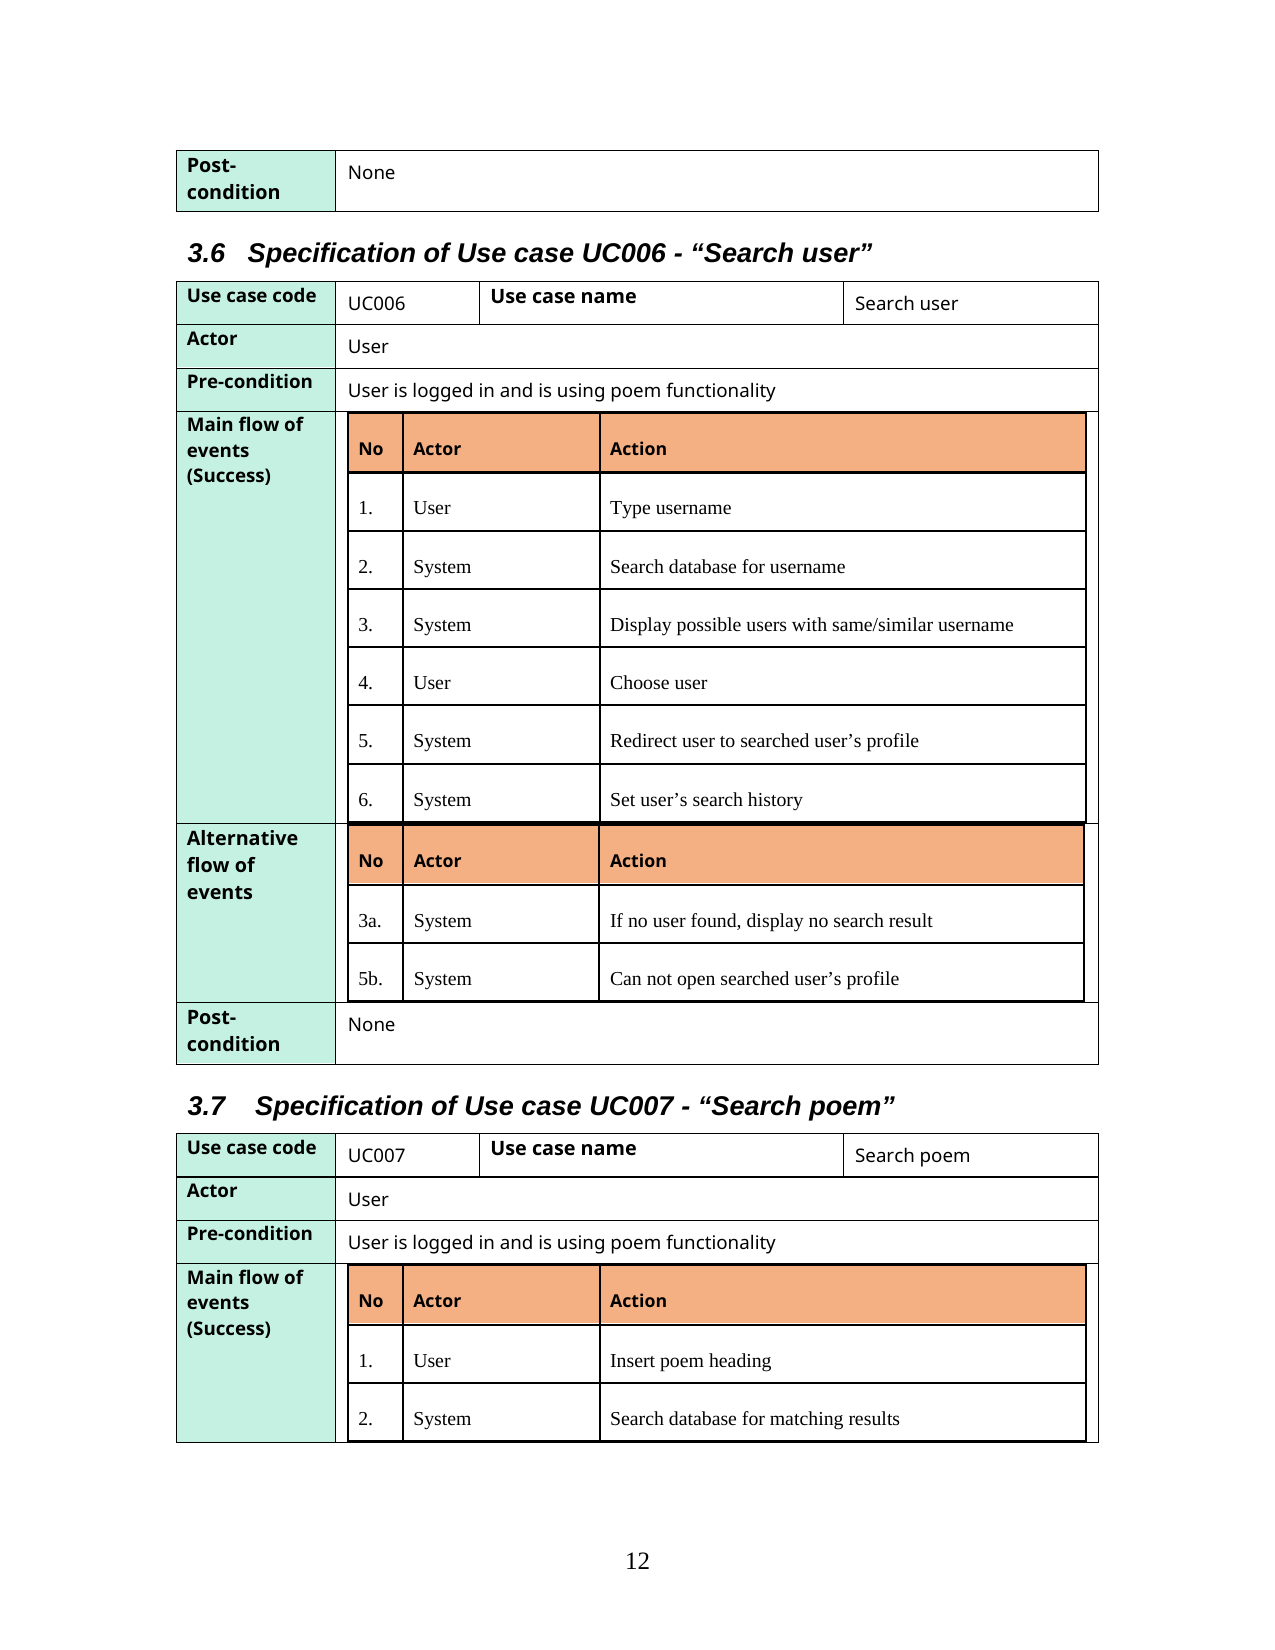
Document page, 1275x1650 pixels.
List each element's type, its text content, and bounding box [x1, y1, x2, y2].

table_cell Post-condition [177, 151, 335, 211]
table_header Use case name [480, 282, 843, 324]
table_header Use case name [480, 1134, 843, 1176]
table_cell Actor [177, 1178, 335, 1220]
table_cell Search database for matching results [601, 1384, 1085, 1440]
table_cell Main flow of events (Success) [177, 1264, 335, 1442]
table_cell System [404, 1384, 599, 1440]
table_cell Can not open searched user’s profile [600, 944, 1083, 1000]
table_cell 5. [349, 706, 402, 762]
table_cell System [404, 944, 598, 1000]
table_cell None [336, 1003, 1098, 1063]
table_cell Display possible users with same/similar username [601, 590, 1085, 646]
table_header Actor [404, 826, 598, 883]
table_cell Pre-condition [177, 1221, 335, 1263]
table_header Action [600, 826, 1083, 883]
table_cell 3a. [349, 886, 402, 942]
table_cell Actor [177, 325, 335, 367]
table_cell [336, 412, 347, 823]
table_cell [1087, 1264, 1098, 1442]
table_cell User [404, 474, 599, 529]
table_cell User is logged in and is using poem functionality [336, 1221, 1098, 1263]
table_cell Pre-condition [177, 369, 335, 411]
table_cell 6. [349, 765, 402, 821]
table_cell 2. [349, 1384, 402, 1440]
table_cell Type username [601, 474, 1085, 529]
table_cell Main flow of events (Success) [177, 412, 335, 823]
table_cell Set user’s search history [601, 765, 1085, 821]
table_cell None [336, 151, 1098, 211]
table_cell User [336, 325, 1098, 367]
table_cell 5b. [349, 944, 402, 1000]
table_cell [1087, 412, 1098, 823]
table_cell 1. [349, 474, 402, 529]
table_cell System [404, 706, 599, 762]
table_cell Alternative flow of events [177, 824, 335, 1002]
table_cell User [404, 1326, 599, 1382]
table_header Use case code [177, 1134, 335, 1176]
table_cell 4. [349, 648, 402, 704]
table_header No [349, 414, 402, 471]
table_cell 3. [349, 590, 402, 646]
table_cell Post-condition [177, 1003, 335, 1063]
table_header Action [601, 1266, 1085, 1323]
table_header Actor [404, 1266, 599, 1323]
table_cell [336, 1264, 347, 1442]
table_header Search poem [844, 1134, 1098, 1176]
subtitle Specification of Use case UC006 - “Search user” [187, 237, 1087, 268]
table_header Search user [844, 282, 1098, 324]
table_header Actor [404, 414, 599, 471]
table_cell 1. [349, 1326, 402, 1382]
table_cell Redirect user to searched user’s profile [601, 706, 1085, 762]
table_header Use case code [177, 282, 335, 324]
table_cell [1085, 824, 1098, 1002]
table_header UC007 [336, 1134, 479, 1176]
table_header Action [601, 414, 1085, 471]
table_cell User [336, 1178, 1098, 1220]
table_cell System [404, 886, 598, 942]
table_cell If no user found, display no search result [600, 886, 1083, 942]
table_cell System [404, 532, 599, 588]
subtitle Specification of Use case UC007 - “Search poem” [187, 1089, 1087, 1121]
table_cell Search database for username [601, 532, 1085, 588]
table_header UC006 [336, 282, 479, 324]
table_cell 2. [349, 532, 402, 588]
table_cell User is logged in and is using poem functionality [336, 369, 1098, 411]
table_cell User [404, 648, 599, 704]
table_header No [349, 826, 402, 883]
table_cell [336, 824, 347, 1002]
table_cell System [404, 765, 599, 821]
table_cell Insert poem heading [601, 1326, 1085, 1382]
table_cell System [404, 590, 599, 646]
table_header No [349, 1266, 402, 1323]
table_cell Choose user [601, 648, 1085, 704]
